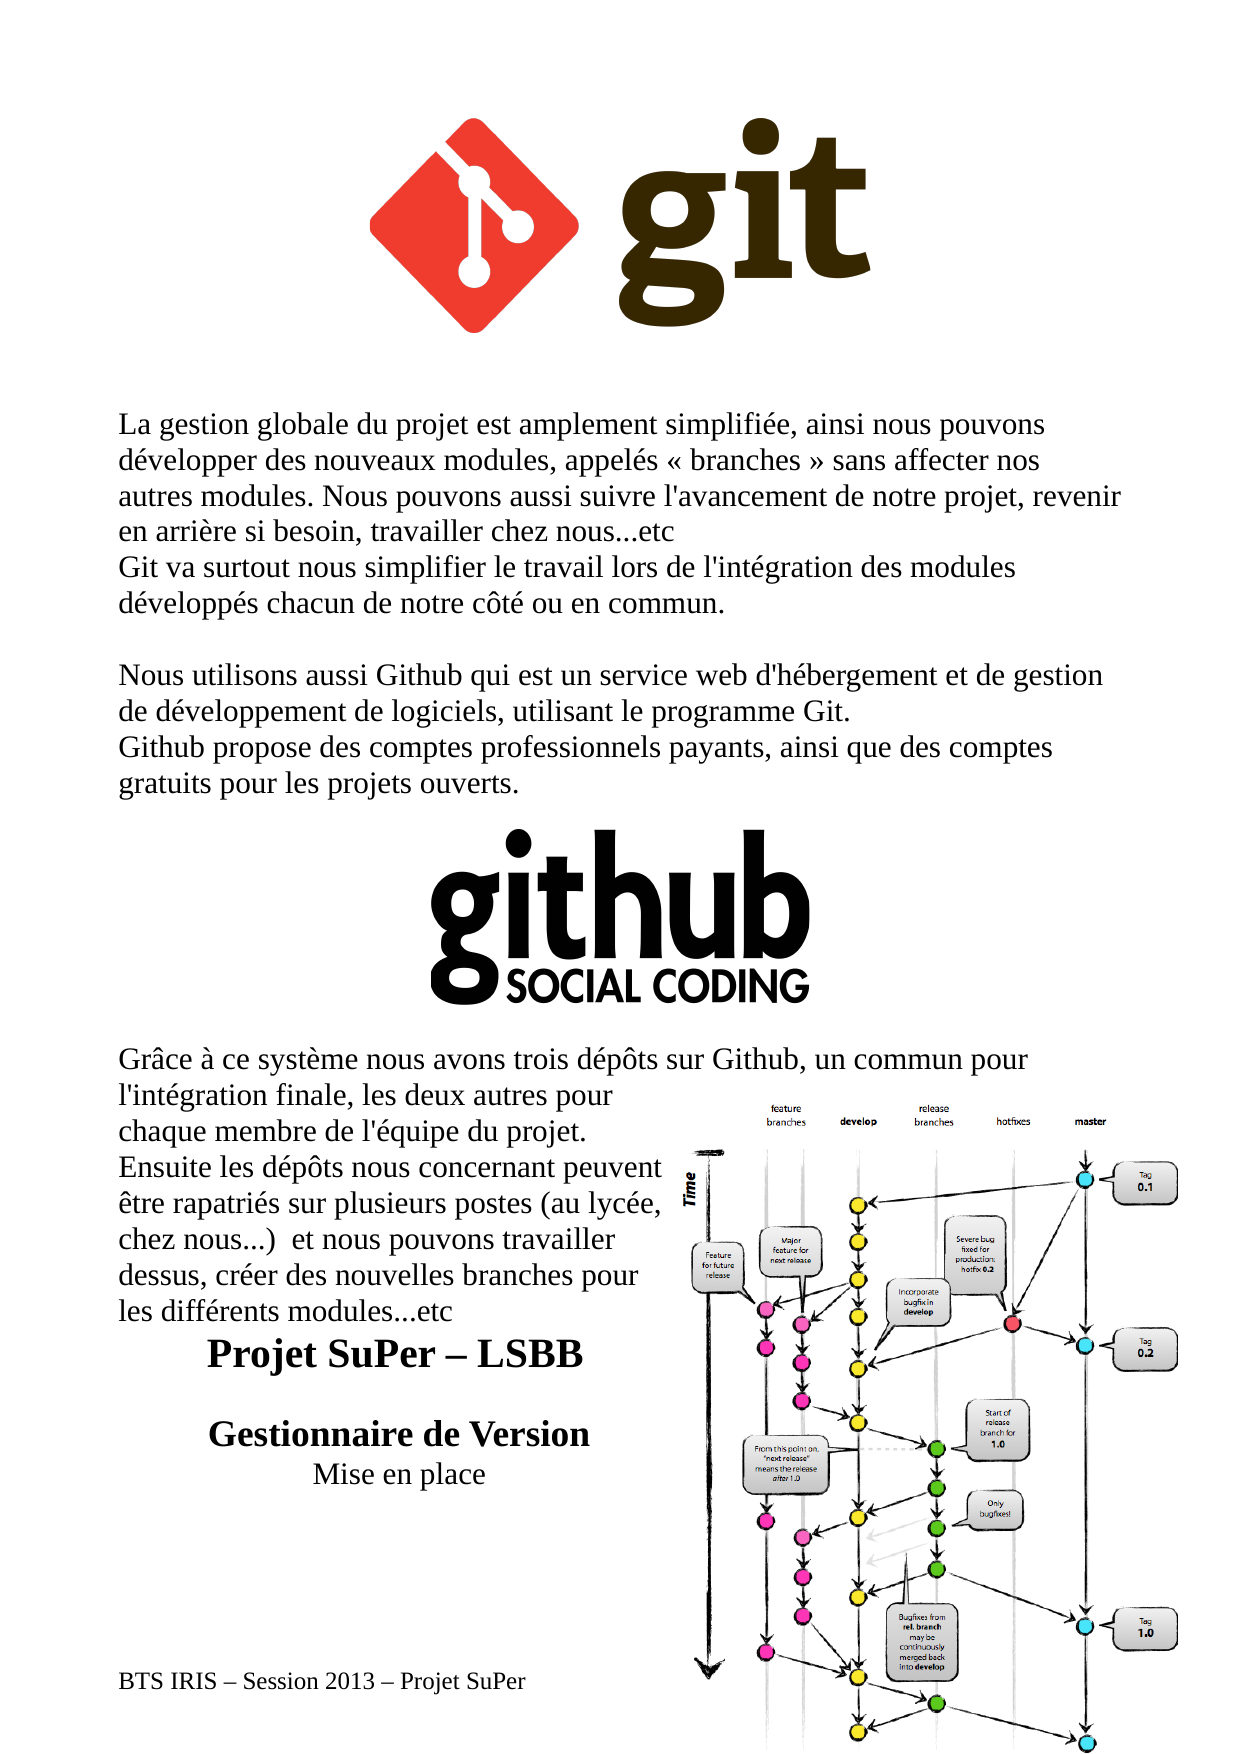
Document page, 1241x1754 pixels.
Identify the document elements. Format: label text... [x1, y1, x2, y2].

text Ensuite les dépôts nous concernant peuvent être rapatriés sur plusieurs postes (au lycée, chez nous...) et nous pouvons travailler dessus, créer des nouvelles branches pour les différents modules...etc [118, 1148, 679, 1328]
picture [369, 118, 871, 333]
text Mise en place [118, 1455, 679, 1491]
text Nous utilisons aussi Github qui est un service web d'hébergement et de gestion de développement de logiciels, utilisant le programme Git. [118, 656, 1122, 728]
text Git va surtout nous simplifier le travail lors de l'intégration des modules développés chacun de notre côté ou en commun. [118, 549, 1122, 621]
text Projet SuPer – LSBB [118, 1328, 679, 1376]
picture [431, 829, 810, 1005]
text Github propose des comptes professionnels payants, ainsi que des comptes gratuits pour les projets ouverts. [118, 728, 1122, 800]
picture [679, 1102, 1178, 1754]
text Grâce à ce système nous avons trois dépôts sur Github, un commun pour l'intégration finale, les deux autres pour chaque membre de l'équipe du projet. [118, 1041, 1122, 1148]
text La gestion globale du projet est amplement simplifiée, ainsi nous pouvons développer des nouveaux modules, appelés « branches » sans affecter nos autres modules. Nous pouvons aussi suivre l'avancement de notre projet, revenir en arrière si besoin, travailler chez nous...etc [118, 405, 1122, 549]
text Gestionnaire de Version [118, 1412, 679, 1455]
